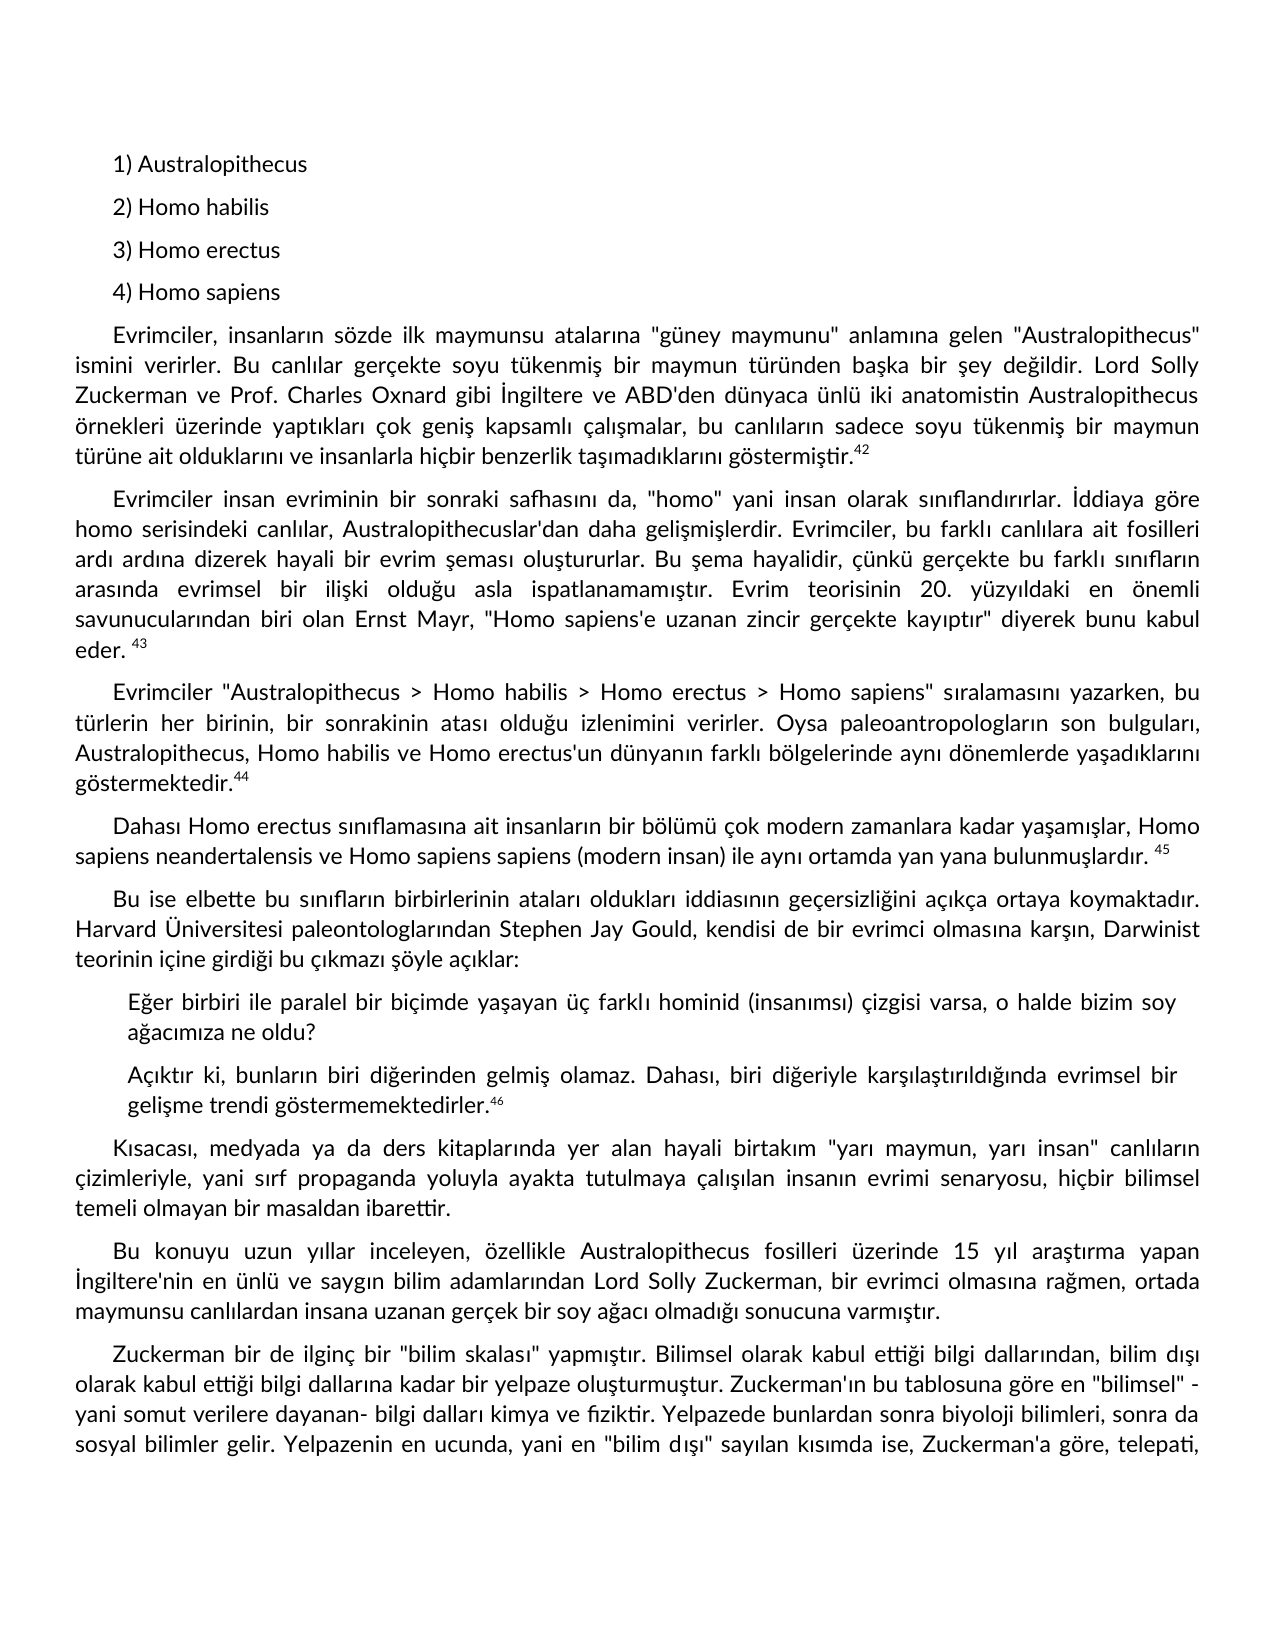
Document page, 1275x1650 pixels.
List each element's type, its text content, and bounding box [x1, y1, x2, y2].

text Evrimciler insan evriminin bir sonraki safhasını da, "homo" yani insan olarak sınıflandırırlar. İddiaya göre homo serisindeki canlılar, Australopithecuslar'dan daha gelişmişlerdir. Evrimciler, bu farklı canlılara ait fosilleri ardı ardına dizerek hayali bir evrim şeması oluştururlar. Bu şema hayalidir, çünkü gerçekte bu farklı sınıfların arasında evrimsel bir ilişki olduğu asla ispatlanamamıştır. Evrim teorisinin 20. yüzyıldaki en önemli savunucularından biri olan Ernst Mayr, "Homo sapiens'e uzanan zincir gerçekte kayıptır" diyerek bunu kabul eder. 43 [75, 484, 1200, 663]
text Evrimciler "Australopithecus > Homo habilis > Homo erectus > Homo sapiens" sıralamasını yazarken, bu türlerin her birinin, bir sonrakinin atası olduğu izlenimini verirler. Oysa paleoantropologların son bulguları, Australopithecus, Homo habilis ve Homo erectus'un dünyanın farklı bölgelerinde aynı dönemlerde yaşadıklarını göstermektedir.44 [75, 678, 1200, 796]
text Bu konuyu uzun yıllar inceleyen, özellikle Australopithecus fosilleri üzerinde 15 yıl araştırma yapan İngiltere'nin en ünlü ve saygın bilim adamlarından Lord Solly Zuckerman, bir evrimci olmasına rağmen, ortada maymunsu canlılardan insana uzanan gerçek bir soy ağacı olmadığı sonucuna varmıştır. [75, 1236, 1200, 1324]
text Eğer birbiri ile paralel bir biçimde yaşayan üç farklı hominid (insanımsı) çizgisi varsa, o halde bizim soy ağacımıza ne oldu? [127, 987, 1177, 1045]
text 4) Homo sapiens [75, 278, 1200, 306]
text Bu ise elbette bu sınıfların birbirlerinin ataları oldukları iddiasının geçersizliğini açıkça ortaya koymaktadır. Harvard Üniversitesi paleontologlarından Stephen Jay Gould, kendisi de bir evrimci olmasına karşın, Darwinist teorinin içine girdiği bu çıkmazı şöyle açıklar: [75, 884, 1200, 972]
text Açıktır ki, bunların biri diğerinden gelmiş olamaz. Dahası, biri diğeriyle karşılaştırıldığında evrimsel bir gelişme trendi göstermemektedirler.46 [127, 1060, 1177, 1118]
text Zuckerman bir de ilginç bir "bilim skalası" yapmıştır. Bilimsel olarak kabul ettiği bilgi dallarından, bilim dışı olarak kabul ettiği bilgi dallarına kadar bir yelpaze oluşturmuştur. Zuckerman'ın bu tablosuna göre en "bilimsel" -yani somut verilere dayanan- bilgi dalları kimya ve fiziktir. Yelpazede bunlardan sonra biyoloji bilimleri, sonra da sosyal bilimler gelir. Yelpazenin en ucunda, yani en "bilim dışı" sayılan kısımda ise, Zuckerman'a göre, telepati, [75, 1339, 1200, 1458]
text 1) Australopithecus [75, 150, 1200, 177]
text Kısacası, medyada ya da ders kitaplarında yer alan hayali birtakım "yarı maymun, yarı insan" canlıların çizimleriyle, yani sırf propaganda yoluyla ayakta tutulmaya çalışılan insanın evrimi senaryosu, hiçbir bilimsel temeli olmayan bir masaldan ibarettir. [75, 1133, 1200, 1221]
text 3) Homo erectus [75, 235, 1200, 263]
text 2) Homo habilis [75, 193, 1200, 220]
text Evrimciler, insanların sözde ilk maymunsu atalarına "güney maymunu" anlamına gelen "Australopithecus" ismini verirler. Bu canlılar gerçekte soyu tükenmiş bir maymun türünden başka bir şey değildir. Lord Solly Zuckerman ve Prof. Charles Oxnard gibi İngiltere ve ABD'den dünyaca ünlü iki anatomistin Australopithecus örnekleri üzerinde yaptıkları çok geniş kapsamlı çalışmalar, bu canlıların sadece soyu tükenmiş bir maymun türüne ait olduklarını ve insanlarla hiçbir benzerlik taşımadıklarını göstermiştir.42 [75, 321, 1200, 469]
text Dahası Homo erectus sınıflamasına ait insanların bir bölümü çok modern zamanlara kadar yaşamışlar, Homo sapiens neandertalensis ve Homo sapiens sapiens (modern insan) ile aynı ortamda yan yana bulunmuşlardır. 45 [75, 811, 1200, 869]
